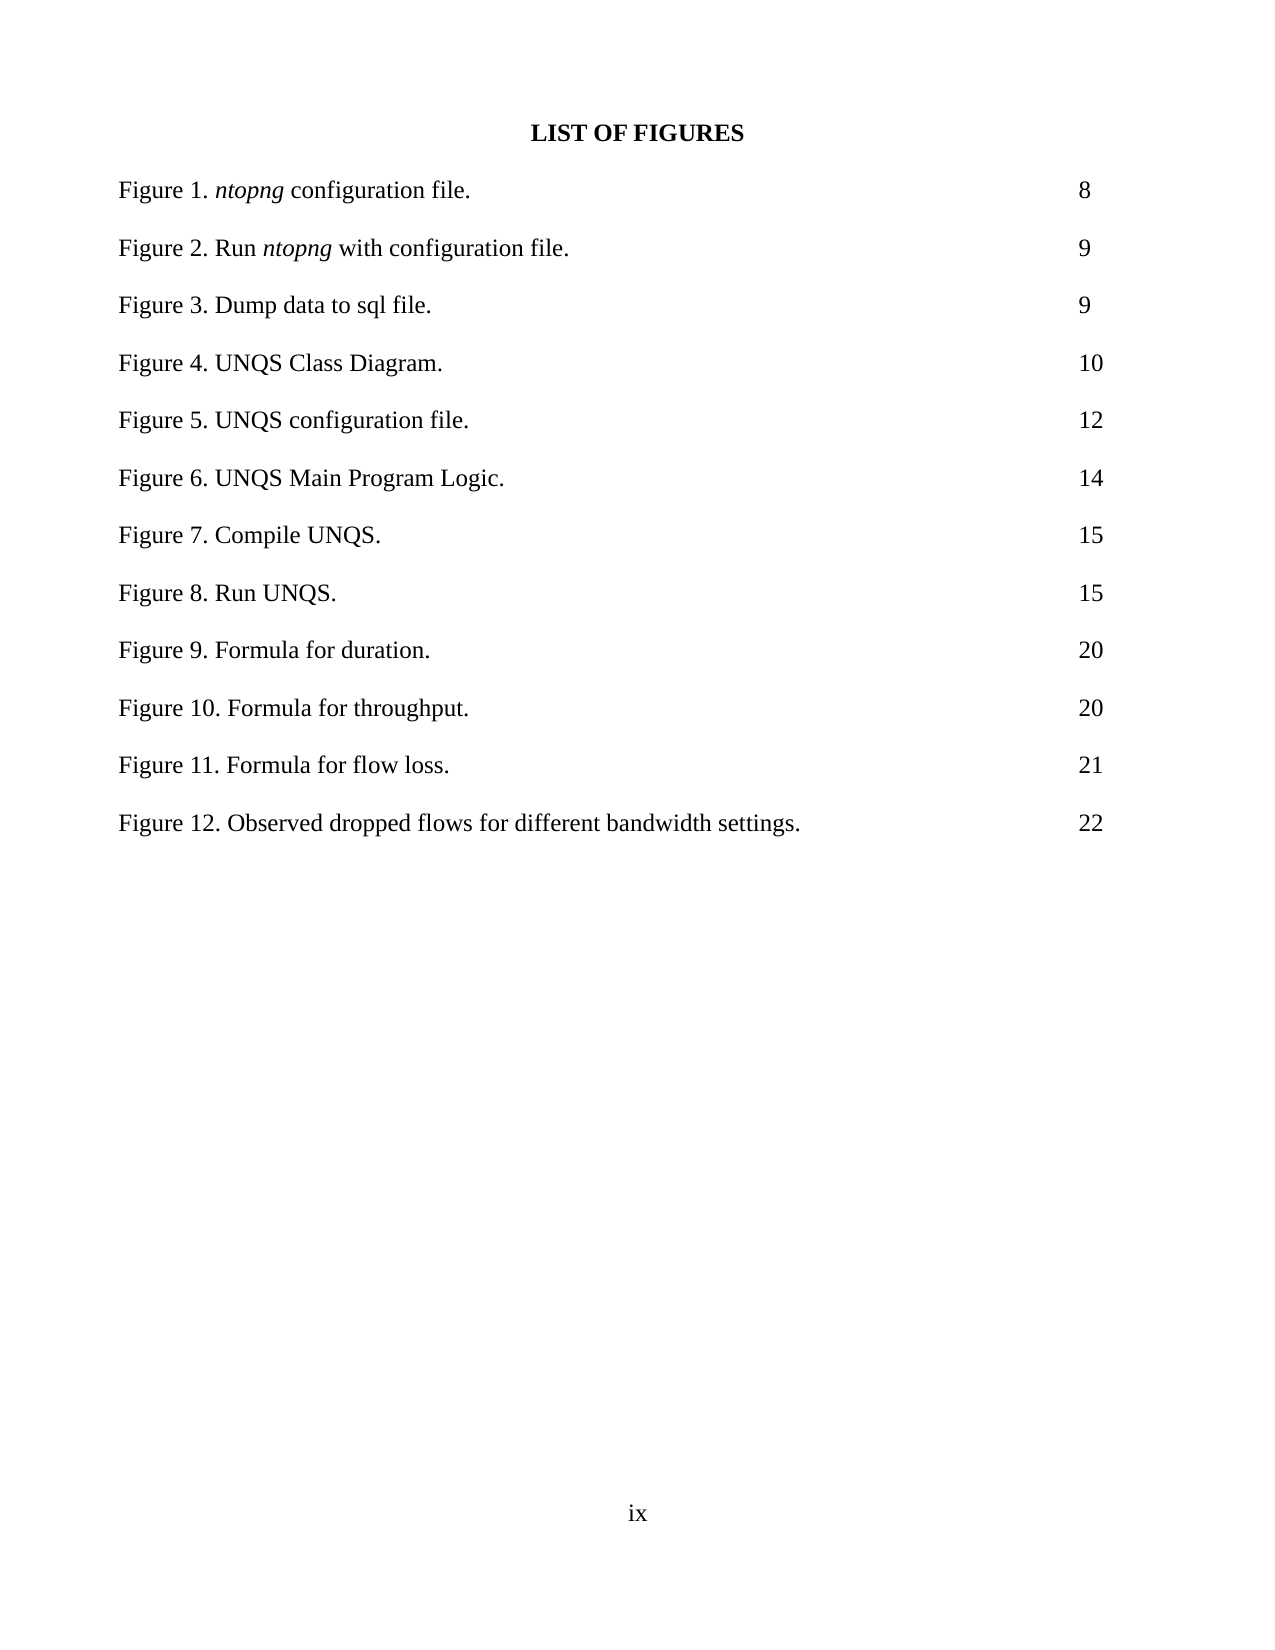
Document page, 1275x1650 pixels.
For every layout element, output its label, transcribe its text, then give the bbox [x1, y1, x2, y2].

text Figure 12. Observed dropped flows for different bandwidth settings. 22 [118, 808, 1157, 837]
text Figure 6. UNQS Main Program Logic. 14 [118, 463, 1157, 492]
text Figure 9. Formula for duration. 20 [118, 636, 1157, 664]
text Figure 1. ntopng configuration file. 8 [118, 176, 1157, 204]
text Figure 4. UNQS Class Diagram. 10 [118, 348, 1157, 377]
text Figure 11. Formula for flow loss. 21 [118, 751, 1157, 779]
text ix [118, 1498, 1157, 1527]
text Figure 2. Run ntopng with configuration file. 9 [118, 233, 1157, 262]
text Figure 8. Run UNQS. 15 [118, 578, 1157, 607]
text Figure 7. Compile UNQS. 15 [118, 521, 1157, 549]
text Figure 10. Formula for throughput. 20 [118, 693, 1157, 722]
text Figure 3. Dump data to sql file. 9 [118, 291, 1157, 319]
text LIST OF FIGURES [118, 118, 1157, 147]
text Figure 5. UNQS configuration file. 12 [118, 406, 1157, 434]
